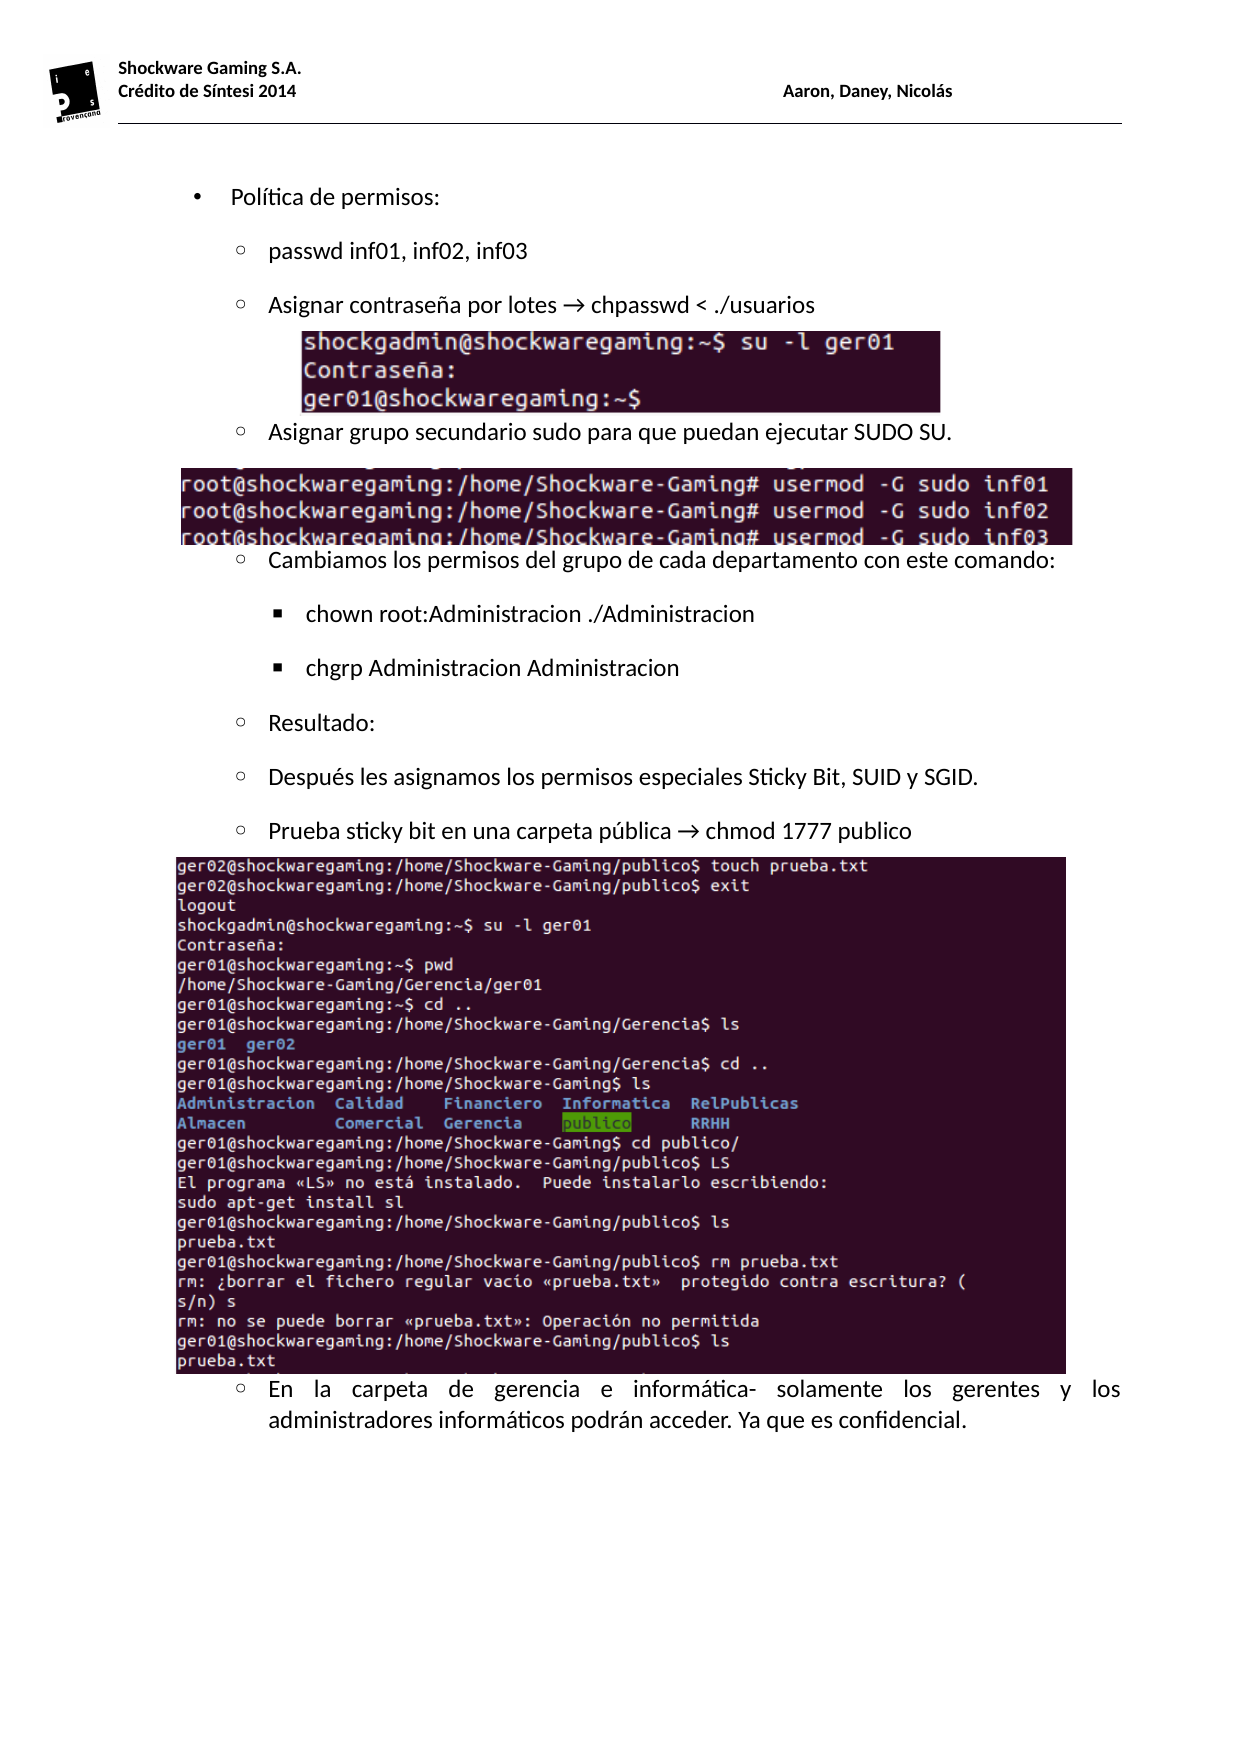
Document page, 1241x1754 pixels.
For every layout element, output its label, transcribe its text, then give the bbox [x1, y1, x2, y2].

list Resultado: [231, 707, 1122, 737]
picture [43, 54, 110, 128]
list Cambiamos los permisos del grupo de cada departamento con este comando: [231, 470, 1122, 575]
list chown root:Administracion ./Administracion [268, 598, 1122, 629]
list Después les asignamos los permisos especiales Sticky Bit, SUID y SGID. [231, 761, 1122, 791]
list En la carpeta de gerencia e informática- solamente los gerentes y los administradores informáticos podrán acceder. Ya que es confidencial. [231, 869, 1122, 1434]
list Asignar contraseña por lotes → chpasswd < ./usuarios [231, 289, 1122, 320]
list passwd inf01, inf02, inf03 [231, 235, 1122, 266]
list Asignar grupo secundario sudo para que puedan ejecutar SUDO SU. [231, 343, 1122, 446]
list Prueba sticky bit en una carpeta pública → chmod 1777 publico [231, 815, 1122, 845]
picture [174, 857, 1066, 1374]
picture [181, 468, 1073, 545]
picture [299, 331, 941, 416]
list Política de permisos: [193, 181, 1122, 212]
list chgrp Administracion Administracion [268, 653, 1122, 683]
